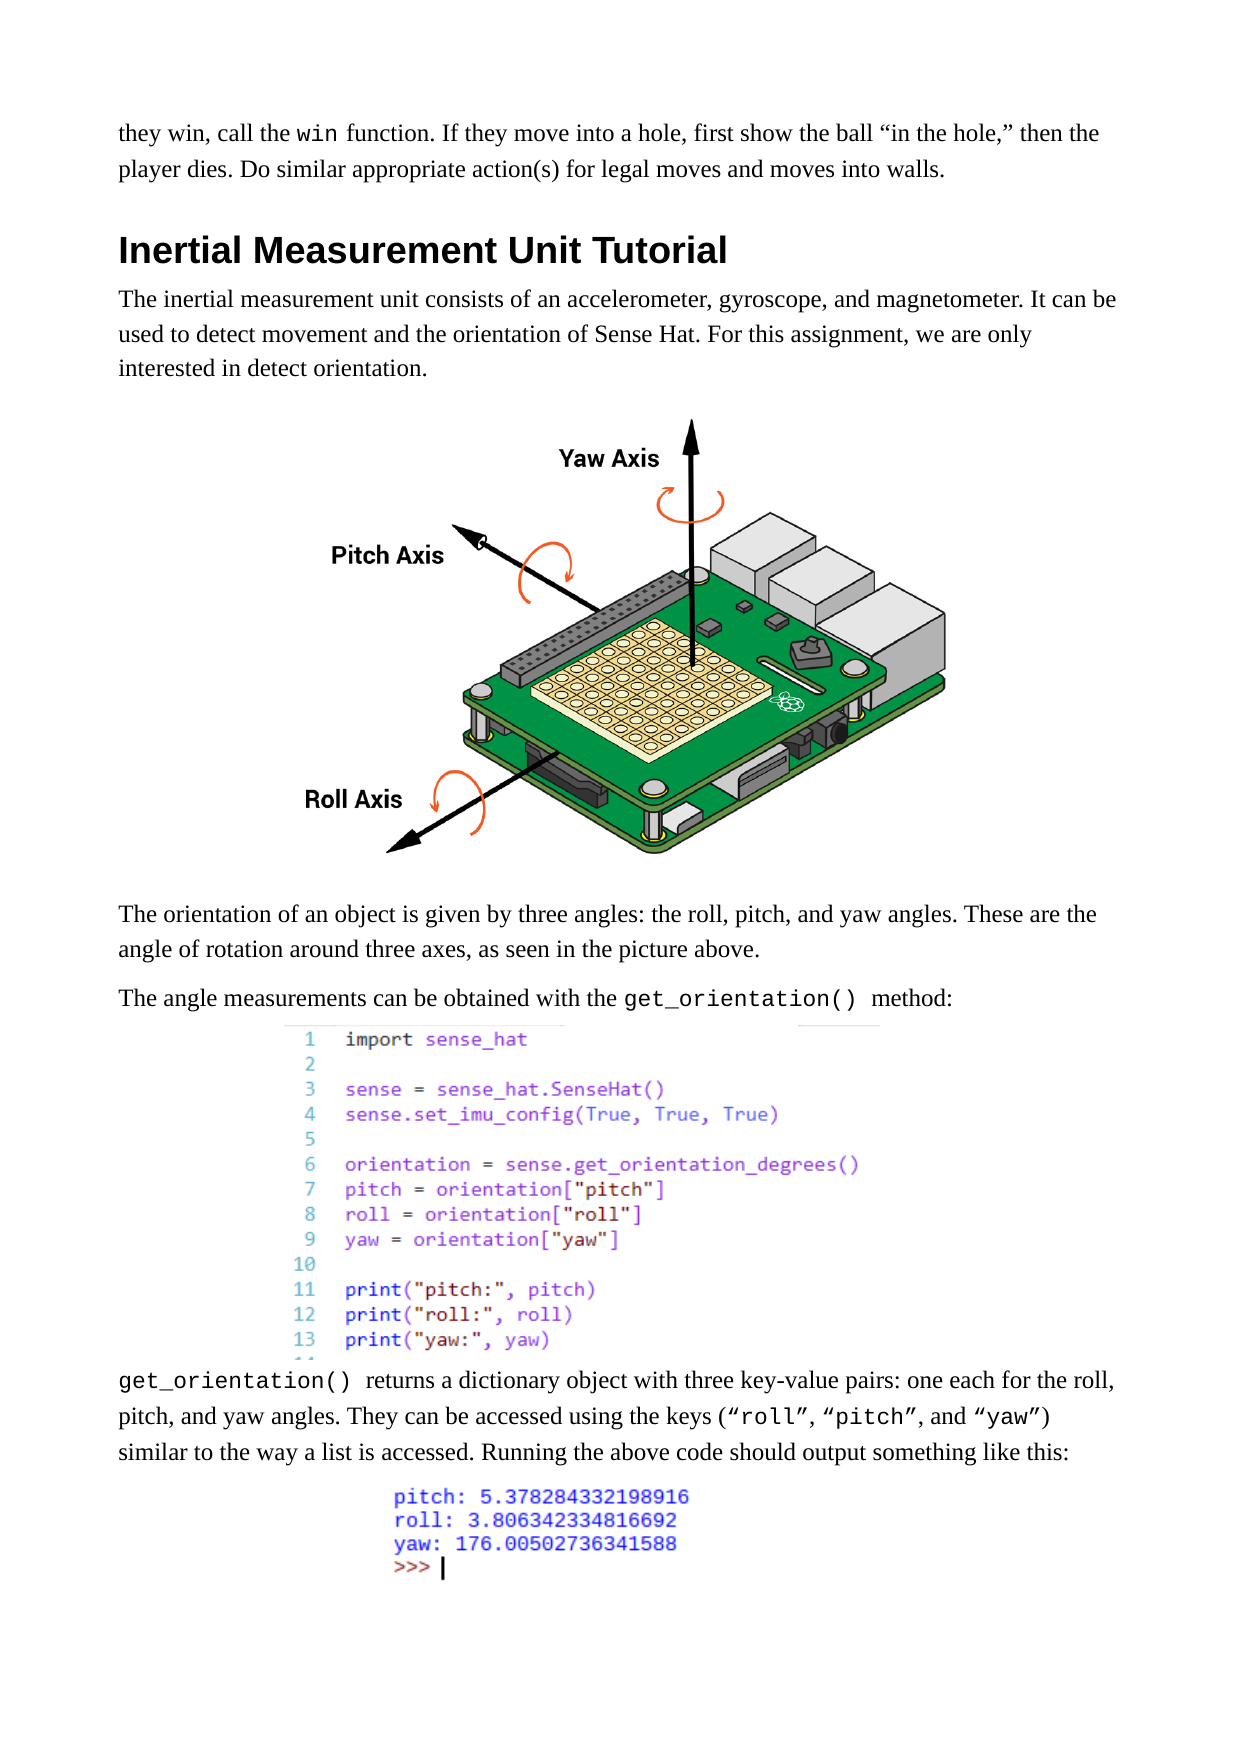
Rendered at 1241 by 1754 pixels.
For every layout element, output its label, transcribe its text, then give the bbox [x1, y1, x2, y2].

text The inertial measurement unit consists of an accelerometer, gyroscope, and magnetometer. It can be used to detect movement and the orientation of Sense Hat. For this assignment, we are only interested in detect orientation. [118, 284, 1122, 382]
subtitle Inertial Measurement Unit Tutorial [118, 228, 1122, 272]
text get_orientation() returns a dictionary object with three key-value pairs: one each for the roll, pitch, and yaw angles. They can be accessed using the keys (“roll”, “pitch”, and “yaw”) similar to the way a list is accessed. Running the above code should output something like this: [118, 1033, 1122, 1466]
text The orientation of an object is given by three angles: the roll, pitch, and yaw angles. These are the angle of rotation around three axes, as seen in the picture above. [118, 402, 1122, 962]
text they win, call the win function. If they move into a hole, first show the ball “in the hole,” then the player dies. Do similar appropriate action(s) for legal moves and moves into walls. [118, 118, 1122, 183]
text The angle measurements can be obtained with the get_orientation() method: [118, 983, 1122, 1013]
picture [269, 402, 971, 894]
picture [284, 1025, 881, 1360]
picture [394, 1486, 847, 1588]
